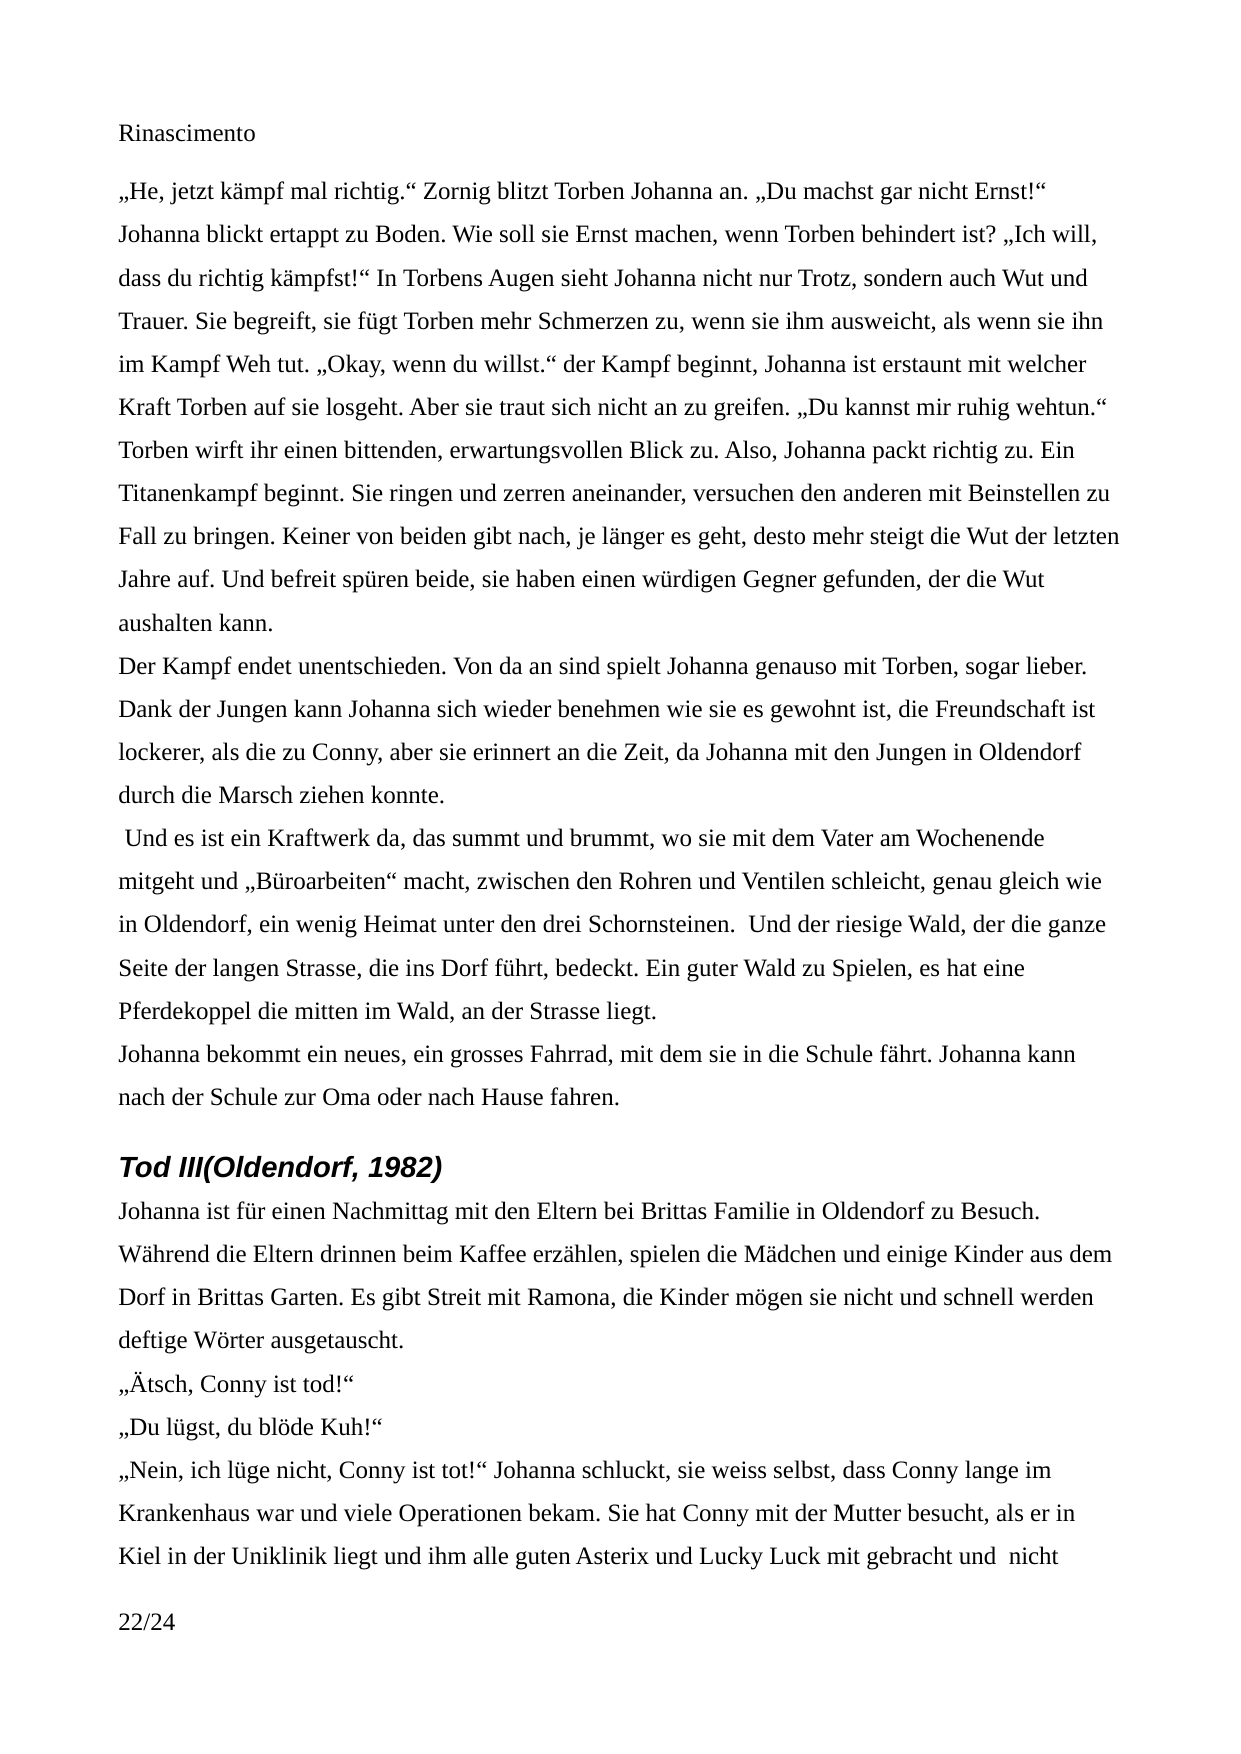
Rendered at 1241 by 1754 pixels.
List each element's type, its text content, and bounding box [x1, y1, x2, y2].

text Der Kampf endet unentschieden. Von da an sind spielt Johanna genauso mit Torben, sogar lieber. Dank der Jungen kann Johanna sich wieder benehmen wie sie es gewohnt ist, die Freundschaft ist lockerer, als die zu Conny, aber sie erinnert an die Zeit, da Johanna mit den Jungen in Oldendorf durch die Marsch ziehen konnte. [118, 651, 1122, 809]
text „Du lügst, du blöde Kuh!“ [118, 1412, 1122, 1441]
text „Ätsch, Conny ist tod!“ [118, 1369, 1122, 1397]
text Und es ist ein Kraftwerk da, das summt und brummt, wo sie mit dem Vater am Wochenende mitgeht und „Büroarbeiten“ macht, zwischen den Rohren und Ventilen schleicht, genau gleich wie in Oldendorf, ein wenig Heimat unter den drei Schornsteinen. Und der riesige Wald, der die ganze Seite der langen Strasse, die ins Dorf führt, bedeckt. Ein guter Wald zu Spielen, es hat eine Pferdekoppel die mitten im Wald, an der Strasse liegt. [118, 823, 1122, 1024]
text Johanna bekommt ein neues, ein grosses Fahrrad, mit dem sie in die Schule fährt. Johanna kann nach der Schule zur Oma oder nach Hause fahren. [118, 1039, 1122, 1111]
text Johanna ist für einen Nachmittag mit den Eltern bei Brittas Familie in Oldendorf zu Besuch. Während die Eltern drinnen beim Kaffee erzählen, spielen die Mädchen und einige Kinder aus dem Dorf in Brittas Garten. Es gibt Streit mit Ramona, die Kinder mögen sie nicht und schnell werden deftige Wörter ausgetauscht. [118, 1196, 1122, 1354]
subtitle Tod III(Oldendorf, 1982) [118, 1150, 1122, 1184]
text „Nein, ich lüge nicht, Conny ist tot!“ Johanna schluckt, sie weiss selbst, dass Conny lange im Krankenhaus war und viele Operationen bekam. Sie hat Conny mit der Mutter besucht, als er in Kiel in der Uniklinik liegt und ihm alle guten Asterix und Lucky Luck mit gebracht und nicht [118, 1455, 1122, 1570]
text „He, jetzt kämpf mal richtig.“ Zornig blitzt Torben Johanna an. „Du machst gar nicht Ernst!“ Johanna blickt ertappt zu Boden. Wie soll sie Ernst machen, wenn Torben behindert ist? „Ich will, dass du richtig kämpfst!“ In Torbens Augen sieht Johanna nicht nur Trotz, sondern auch Wut und Trauer. Sie begreift, sie fügt Torben mehr Schmerzen zu, wenn sie ihm ausweicht, als wenn sie ihn im Kampf Weh tut. „Okay, wenn du willst.“ der Kampf beginnt, Johanna ist erstaunt mit welcher Kraft Torben auf sie losgeht. Aber sie traut sich nicht an zu greifen. „Du kannst mir ruhig wehtun.“ Torben wirft ihr einen bittenden, erwartungsvollen Blick zu. Also, Johanna packt richtig zu. Ein Titanenkampf beginnt. Sie ringen und zerren aneinander, versuchen den anderen mit Beinstellen zu Fall zu bringen. Keiner von beiden gibt nach, je länger es geht, desto mehr steigt die Wut der letzten Jahre auf. Und befreit spüren beide, sie haben einen würdigen Gegner gefunden, der die Wut aushalten kann. [118, 176, 1122, 636]
